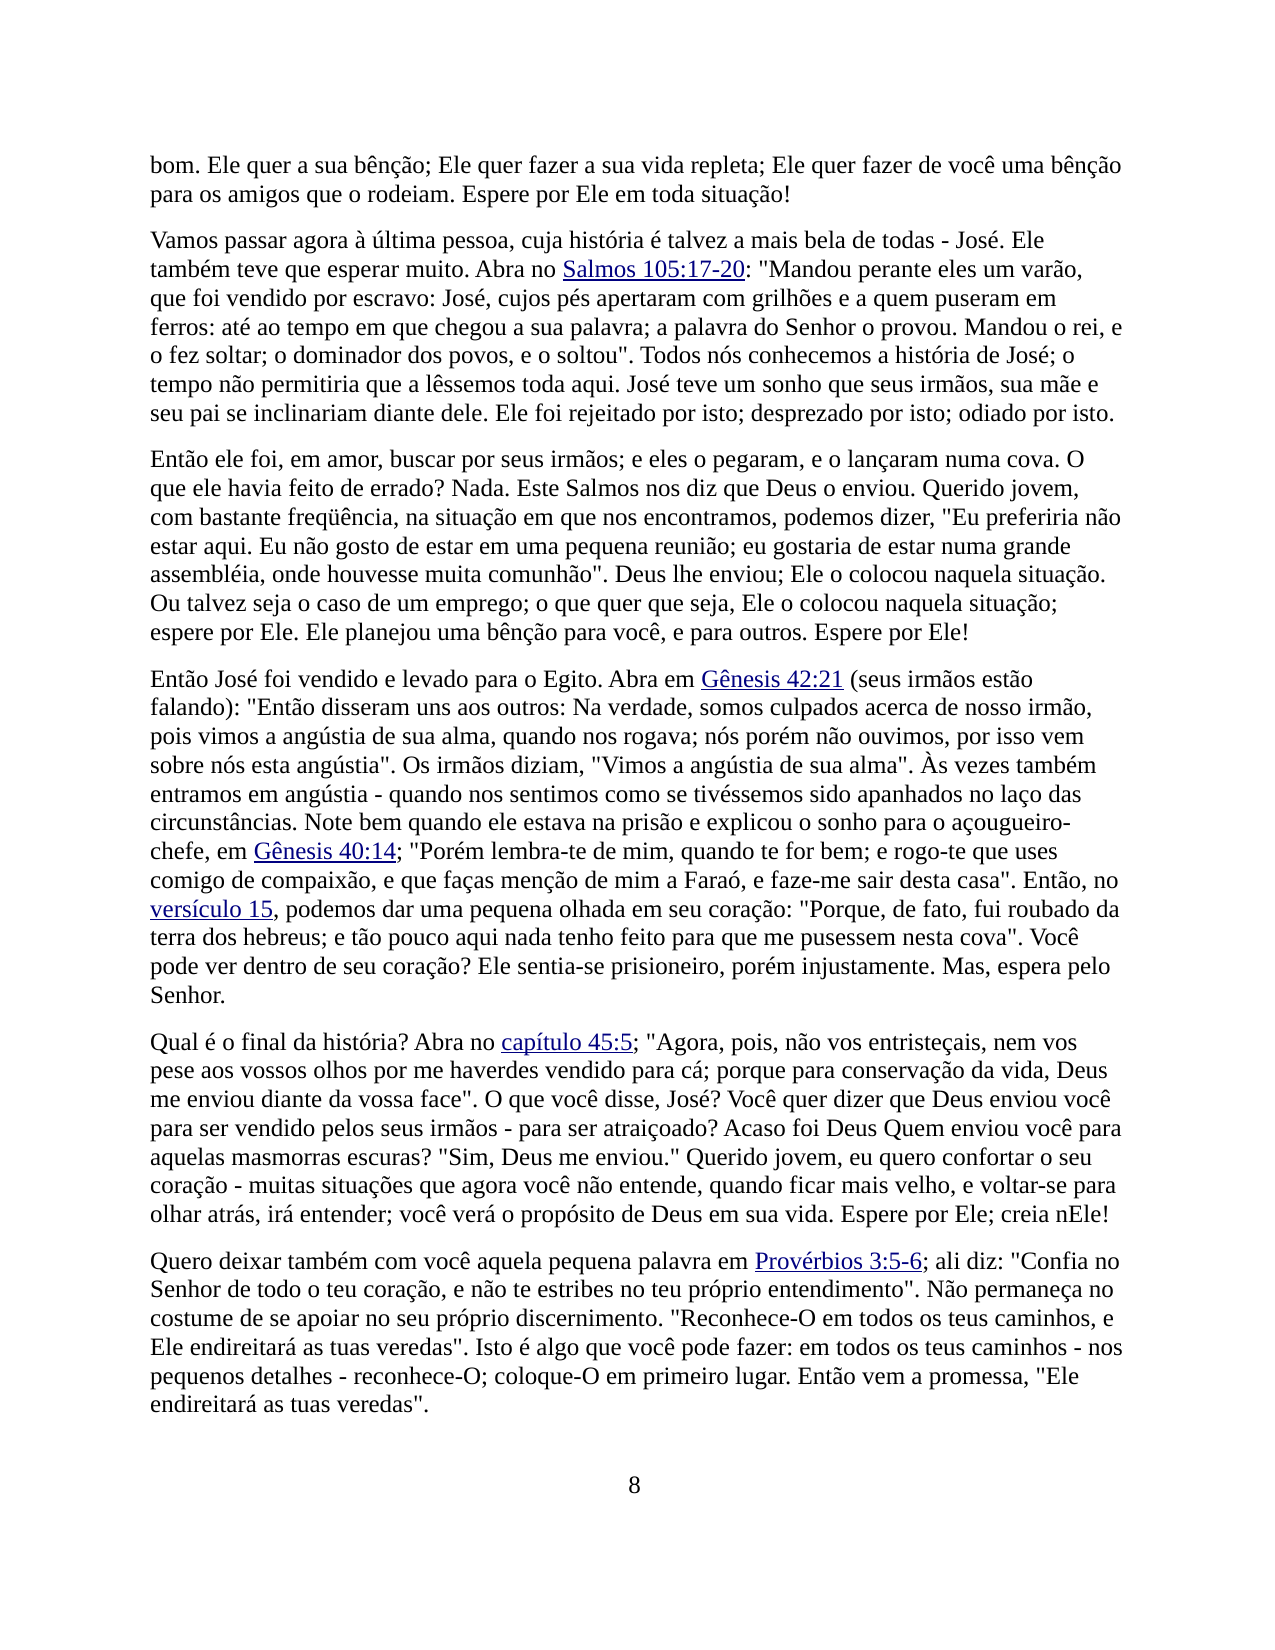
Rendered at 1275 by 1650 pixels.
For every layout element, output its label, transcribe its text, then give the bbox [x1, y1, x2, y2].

text bom. Ele quer a sua bênção; Ele quer fazer a sua vida repleta; Ele quer fazer de você uma bênção para os amigos que o rodeiam. Espere por Ele em toda situação! [150, 150, 1125, 207]
text Então ele foi, em amor, buscar por seus irmãos; e eles o pegaram, e o lançaram numa cova. O que ele havia feito de errado? Nada. Este Salmos nos diz que Deus o enviou. Querido jovem, com bastante freqüência, na situação em que nos encontramos, podemos dizer, "Eu preferiria não estar aqui. Eu não gosto de estar em uma pequena reunião; eu gostaria de estar numa grande assembléia, onde houvesse muita comunhão". Deus lhe enviou; Ele o colocou naquela situação. Ou talvez seja o caso de um emprego; o que quer que seja, Ele o colocou naquela situação; espere por Ele. Ele planejou uma bênção para você, e para outros. Espere por Ele! [150, 444, 1125, 646]
text Qual é o final da história? Abra no capítulo 45:5; "Agora, pois, não vos entristeçais, nem vos pese aos vossos olhos por me haverdes vendido para cá; porque para conservação da vida, Deus me enviou diante da vossa face". O que você disse, José? Você quer dizer que Deus enviou você para ser vendido pelos seus irmãos - para ser atraiçoado? Acaso foi Deus Quem enviou você para aquelas masmorras escuras? "Sim, Deus me enviou." Querido jovem, eu quero confortar o seu coração - muitas situações que agora você não entende, quando ficar mais velho, e voltar-se para olhar atrás, irá entender; você verá o propósito de Deus em sua vida. Espere por Ele; creia nEle! [150, 1027, 1125, 1228]
text Quero deixar também com você aquela pequena palavra em Provérbios 3:5-6; ali diz: "Confia no Senhor de todo o teu coração, e não te estribes no teu próprio entendimento". Não permaneça no costume de se apoiar no seu próprio discernimento. "Reconhece-O em todos os teus caminhos, e Ele endireitará as tuas veredas". Isto é algo que você pode fazer: em todos os teus caminhos - nos pequenos detalhes - reconhece-O; coloque-O em primeiro lugar. Então vem a promessa, "Ele endireitará as tuas veredas". [150, 1246, 1125, 1418]
text Então José foi vendido e levado para o Egito. Abra em Gênesis 42:21 (seus irmãos estão falando): "Então disseram uns aos outros: Na verdade, somos culpados acerca de nosso irmão, pois vimos a angústia de sua alma, quando nos rogava; nós porém não ouvimos, por isso vem sobre nós esta angústia". Os irmãos diziam, "Vimos a angústia de sua alma". Às vezes também entramos em angústia - quando nos sentimos como se tivéssemos sido apanhados no laço das circunstâncias. Note bem quando ele estava na prisão e explicou o sonho para o açougueiro-chefe, em Gênesis 40:14; "Porém lembra-te de mim, quando te for bem; e rogo-te que uses comigo de compaixão, e que faças menção de mim a Faraó, e faze-me sair desta casa". Então, no versículo 15, podemos dar uma pequena olhada em seu coração: "Porque, de fato, fui roubado da terra dos hebreus; e tão pouco aqui nada tenho feito para que me pusessem nesta cova". Você pode ver dentro de seu coração? Ele sentia-se prisioneiro, porém injustamente. Mas, espera pelo Senhor. [150, 664, 1125, 1009]
text Vamos passar agora à última pessoa, cuja história é talvez a mais bela de todas - José. Ele também teve que esperar muito. Abra no Salmos 105:17-20: "Mandou perante eles um varão, que foi vendido por escravo: José, cujos pés apertaram com grilhões e a quem puseram em ferros: até ao tempo em que chegou a sua palavra; a palavra do Senhor o provou. Mandou o rei, e o fez soltar; o dominador dos povos, e o soltou". Todos nós conhecemos a história de José; o tempo não permitiria que a lêssemos toda aqui. José teve um sonho que seus irmãos, sua mãe e seu pai se inclinariam diante dele. Ele foi rejeitado por isto; desprezado por isto; odiado por isto. [150, 225, 1125, 427]
